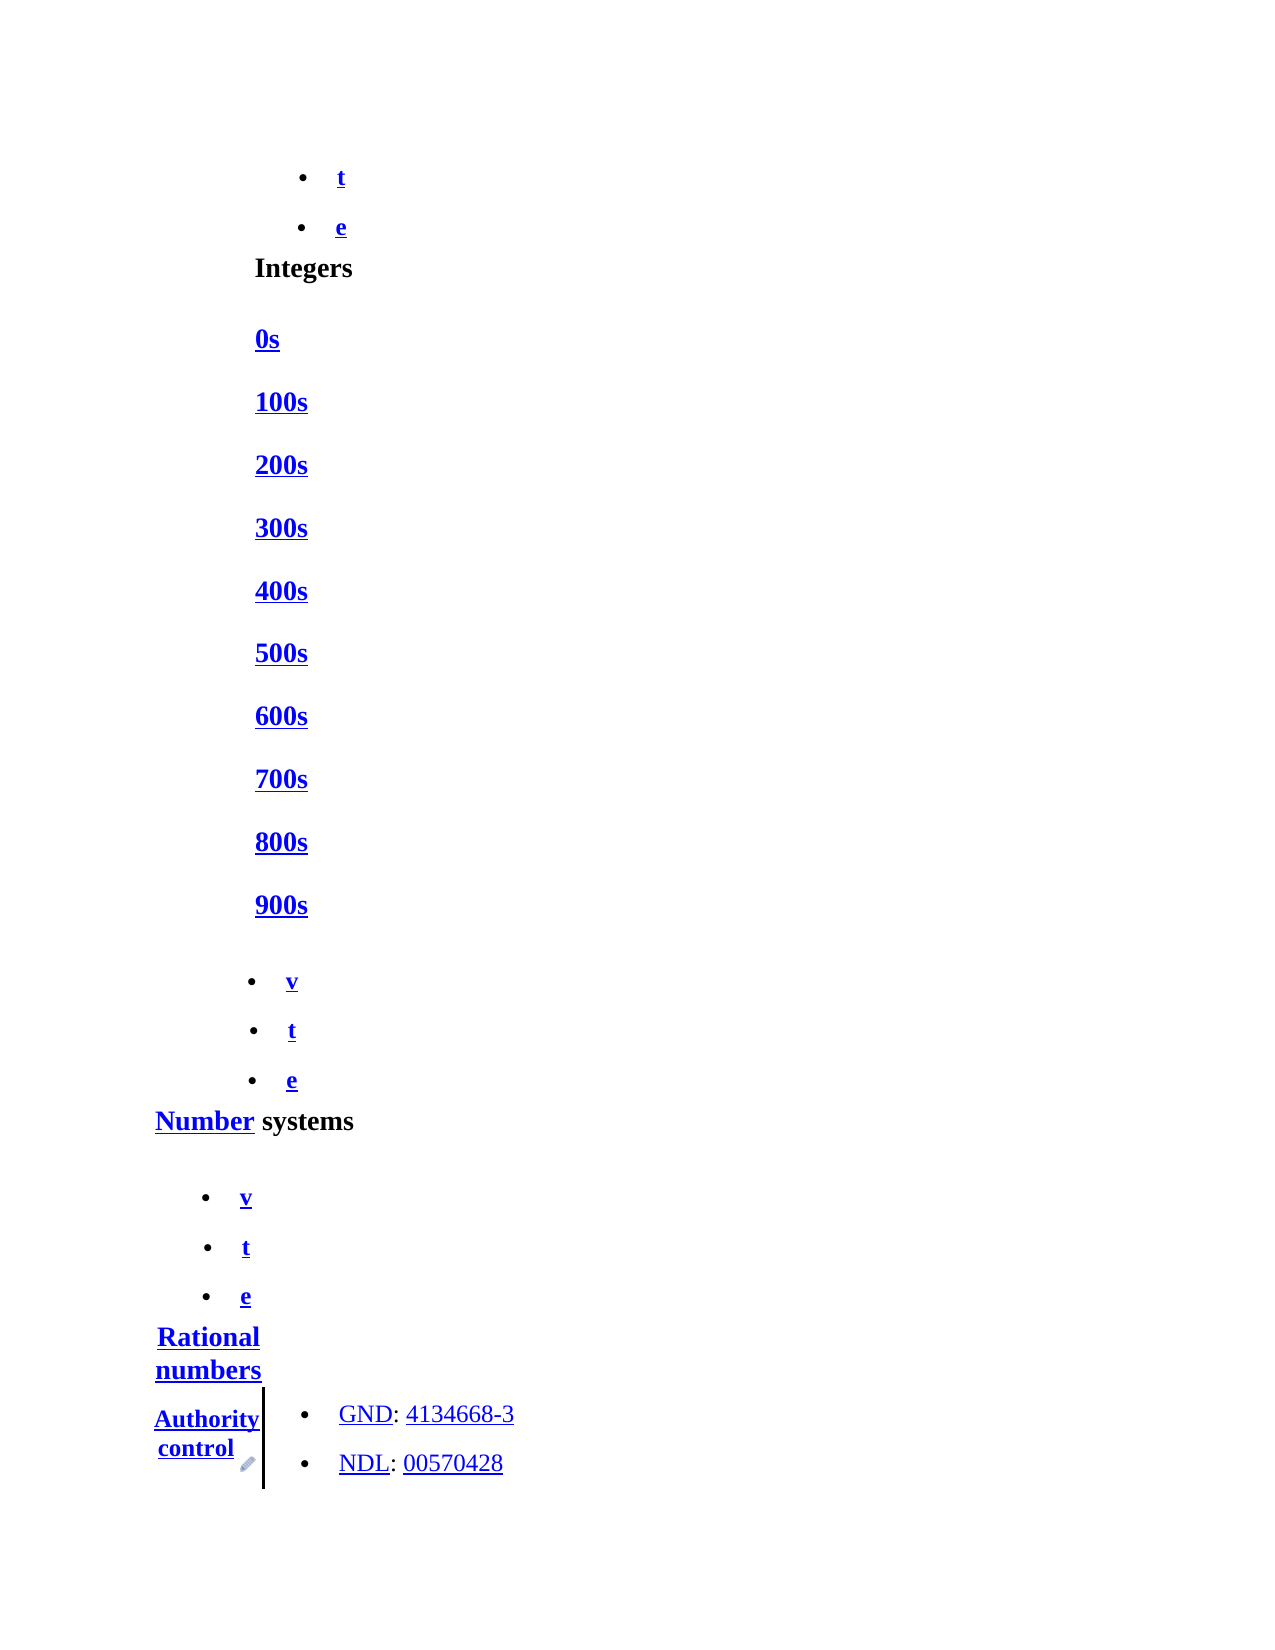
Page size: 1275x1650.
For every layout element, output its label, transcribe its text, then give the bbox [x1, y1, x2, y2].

table_cell v t e Integers [150, 150, 457, 285]
table_cell [160, 285, 457, 320]
table_header [150, 734, 160, 761]
table_header 500s [150, 635, 413, 670]
table_header [150, 509, 419, 545]
table_cell [159, 922, 427, 954]
table_cell [150, 859, 419, 887]
table_header [413, 887, 427, 922]
table_cell [160, 419, 419, 446]
table_header [150, 796, 160, 823]
table_header [413, 824, 419, 859]
table_cell [160, 482, 419, 509]
table_cell [150, 922, 158, 954]
table_cell [160, 545, 419, 572]
table_cell [150, 1138, 354, 1170]
table_header 100s [150, 383, 413, 419]
table_cell [160, 356, 391, 383]
table_header 700s [150, 761, 413, 796]
table_header 600s [150, 698, 413, 733]
table_header [413, 698, 419, 733]
table_header [413, 761, 419, 796]
table_header 400s [150, 572, 413, 607]
table_header [150, 572, 419, 608]
table_header 0s [150, 320, 384, 356]
table_header [413, 446, 419, 482]
table_header [267, 1170, 1125, 1387]
table_header [150, 859, 160, 886]
table_header [413, 383, 419, 419]
table_cell [160, 608, 419, 635]
table_header [150, 635, 419, 671]
table_header [150, 356, 160, 383]
table_cell [354, 1138, 359, 1170]
table_header [384, 320, 391, 356]
table_header [150, 285, 160, 320]
table_header [150, 482, 160, 509]
table_cell [160, 734, 419, 761]
table_cell [160, 671, 419, 698]
table_header 300s [150, 509, 413, 544]
table_header [150, 419, 160, 446]
table_header [150, 608, 160, 635]
table_header [150, 545, 160, 572]
table_cell Authority control [150, 1387, 262, 1489]
table_header v t e Rational numbers [150, 1170, 267, 1387]
table_header 800s [150, 824, 413, 859]
table_header [150, 671, 160, 698]
table_header 200s [150, 446, 413, 482]
table_header 900s [150, 887, 413, 922]
table_header v t e Number systems [150, 954, 359, 1138]
table_cell [150, 796, 419, 824]
table_cell GND: 4134668-3 NDL: 00570428 [265, 1387, 1125, 1489]
